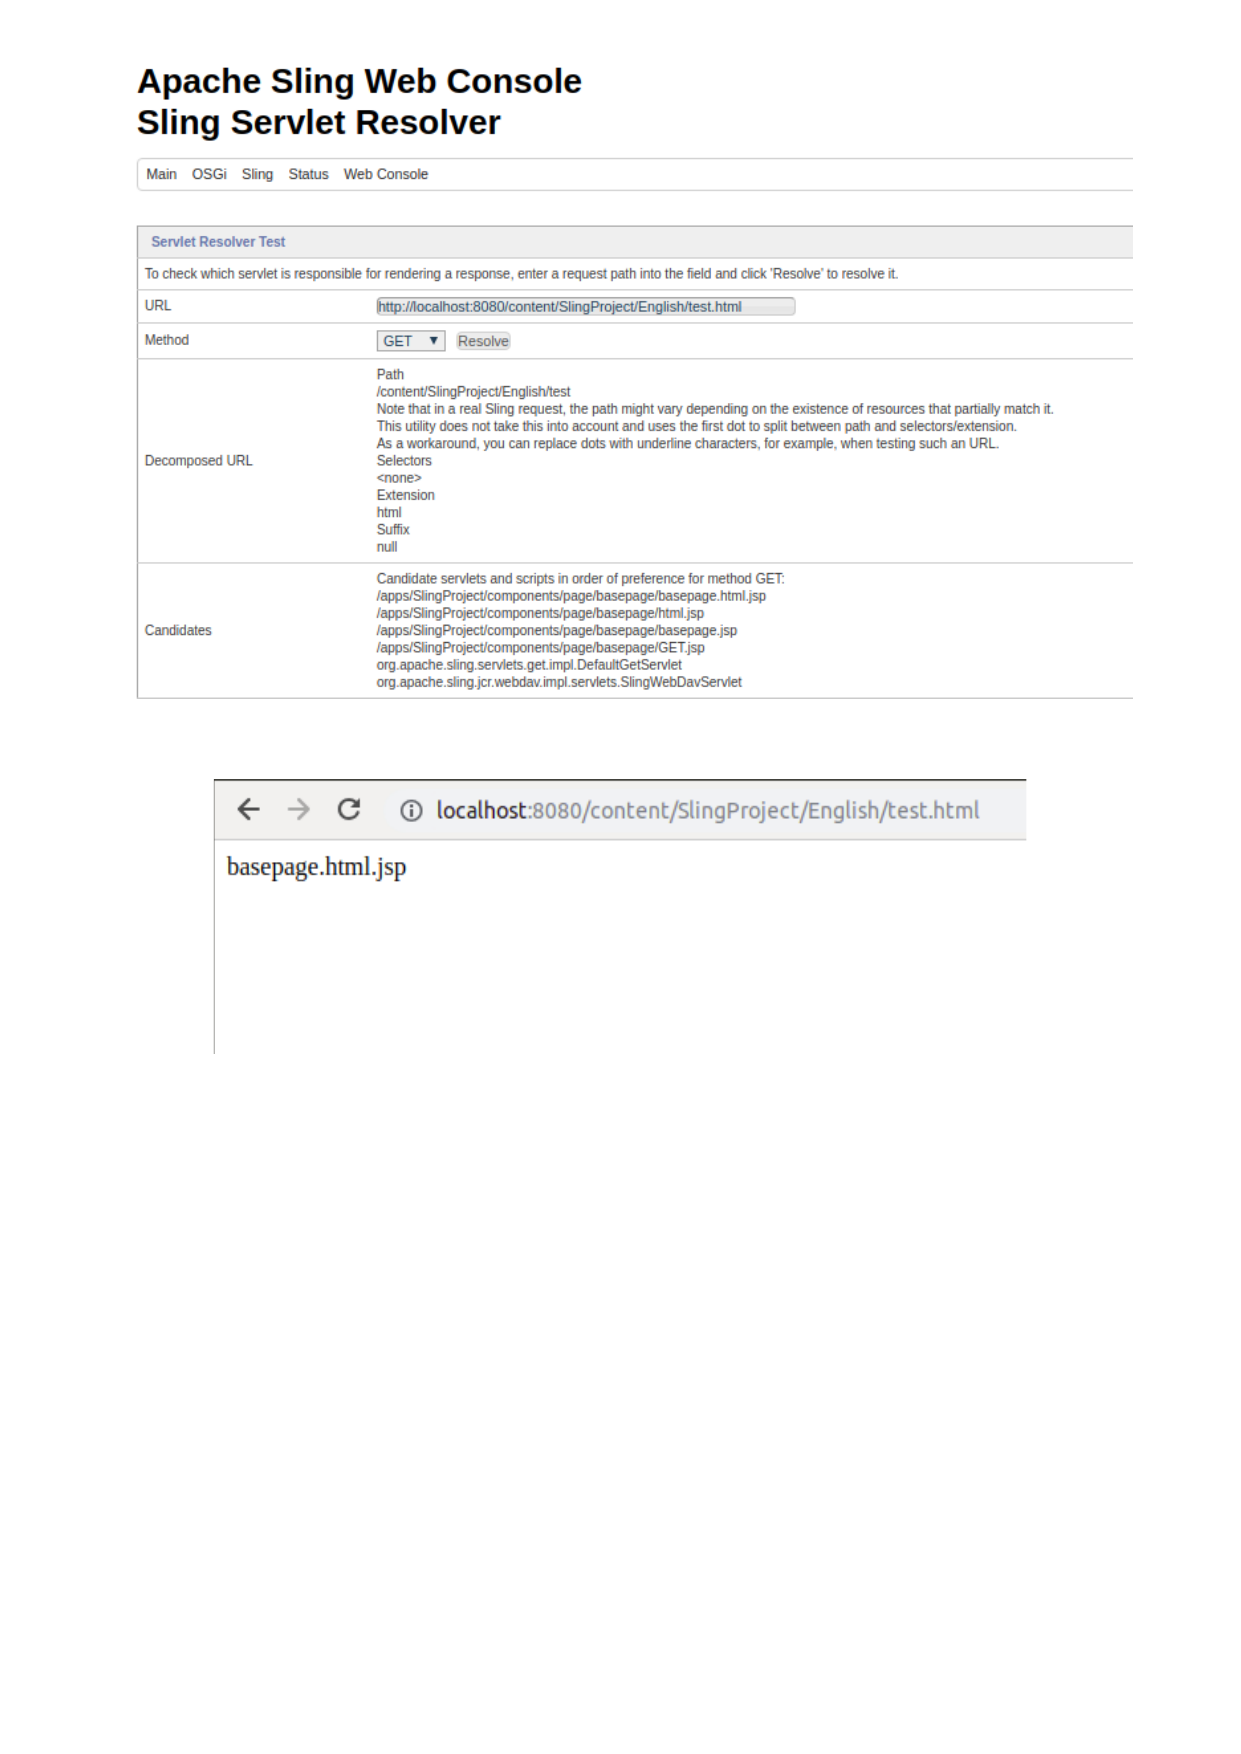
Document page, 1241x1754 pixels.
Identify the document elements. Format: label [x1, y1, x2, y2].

picture [213, 779, 1027, 1054]
picture [129, 48, 1133, 699]
